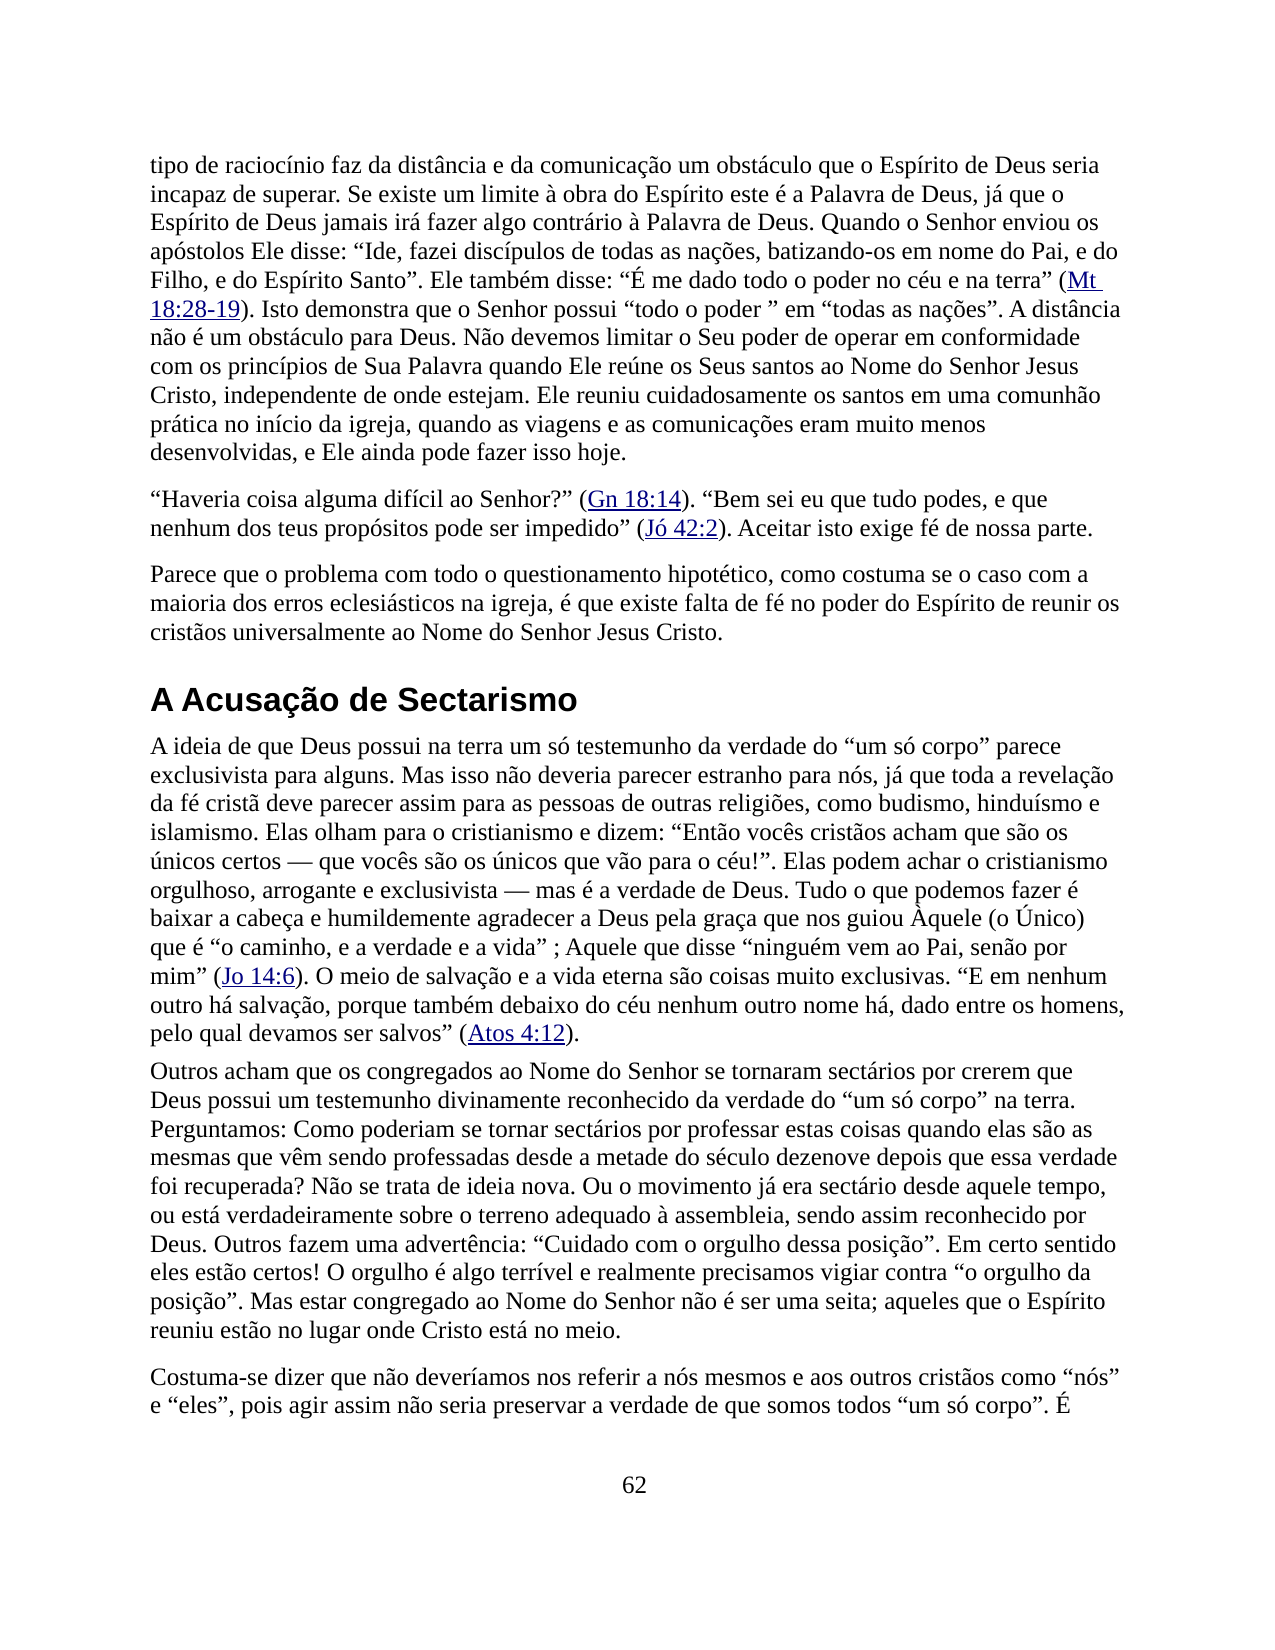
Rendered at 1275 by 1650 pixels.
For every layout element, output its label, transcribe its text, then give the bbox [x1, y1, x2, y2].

subtitle A Acusação de Sectarismo [150, 680, 1125, 718]
text Outros acham que os congregados ao Nome do Senhor se tornaram sectários por crerem que Deus possui um testemunho divinamente reconhecido da verdade do “um só corpo” na terra. Perguntamos: Como poderiam se tornar sectários por professar estas coisas quando elas são as mesmas que vêm sendo professadas desde a metade do século dezenove depois que essa verdade foi recuperada? Não se trata de ideia nova. Ou o movimento já era sectário desde aquele tempo, ou está verdadeiramente sobre o terreno adequado à assembleia, sendo assim reconhecido por Deus. Outros fazem uma advertência: “Cuidado com o orgulho dessa posição”. Em certo sentido eles estão certos! O orgulho é algo terrível e realmente precisamos vigiar contra “o orgulho da posição”. Mas estar congregado ao Nome do Senhor não é ser uma seita; aqueles que o Espírito reuniu estão no lugar onde Cristo está no meio. [150, 1056, 1125, 1344]
text Costuma-se dizer que não deveríamos nos referir a nós mesmos e aos outros cristãos como “nós” e “eles”, pois agir assim não seria preservar a verdade de que somos todos “um só corpo”. É [150, 1362, 1125, 1419]
text Parece que o problema com todo o questionamento hipotético, como costuma se o caso com a maioria dos erros eclesiásticos na igreja, é que existe falta de fé no poder do Espírito de reunir os cristãos universalmente ao Nome do Senhor Jesus Cristo. [150, 559, 1125, 646]
text “Haveria coisa alguma difícil ao Senhor?” (Gn 18:14). “Bem sei eu que tudo podes, e que nenhum dos teus propósitos pode ser impedido” (Jó 42:2). Aceitar isto exige fé de nossa parte. [150, 484, 1125, 542]
text tipo de raciocínio faz da distância e da comunicação um obstáculo que o Espírito de Deus seria incapaz de superar. Se existe um limite à obra do Espírito este é a Palavra de Deus, já que o Espírito de Deus jamais irá fazer algo contrário à Palavra de Deus. Quando o Senhor enviou os apóstolos Ele disse: “Ide, fazei discípulos de todas as nações, batizando-os em nome do Pai, e do Filho, e do Espírito Santo”. Ele também disse: “É me dado todo o poder no céu e na terra” (Mt 18:28-19). Isto demonstra que o Senhor possui “todo o poder ” em “todas as nações”. A distância não é um obstáculo para Deus. Não devemos limitar o Seu poder de operar em conformidade com os princípios de Sua Palavra quando Ele reúne os Seus santos ao Nome do Senhor Jesus Cristo, independente de onde estejam. Ele reuniu cuidadosamente os santos em uma comunhão prática no início da igreja, quando as viagens e as comunicações eram muito menos desenvolvidas, e Ele ainda pode fazer isso hoje. [150, 150, 1125, 466]
text A ideia de que Deus possui na terra um só testemunho da verdade do “um só corpo” parece exclusivista para alguns. Mas isso não deveria parecer estranho para nós, já que toda a revelação da fé cristã deve parecer assim para as pessoas de outras religiões, como budismo, hinduísmo e islamismo. Elas olham para o cristianismo e dizem: “Então vocês cristãos acham que são os únicos certos — que vocês são os únicos que vão para o céu!”. Elas podem achar o cristianismo orgulhoso, arrogante e exclusivista — mas é a verdade de Deus. Tudo o que podemos fazer é baixar a cabeça e humildemente agradecer a Deus pela graça que nos guiou Àquele (o Único) que é “o caminho, e a verdade e a vida” ; Aquele que disse “ninguém vem ao Pai, senão por mim” (Jo 14:6). O meio de salvação e a vida eterna são coisas muito exclusivas. “E em nenhum outro há salvação, porque também debaixo do céu nenhum outro nome há, dado entre os homens, pelo qual devamos ser salvos” (Atos 4:12). [150, 731, 1125, 1047]
